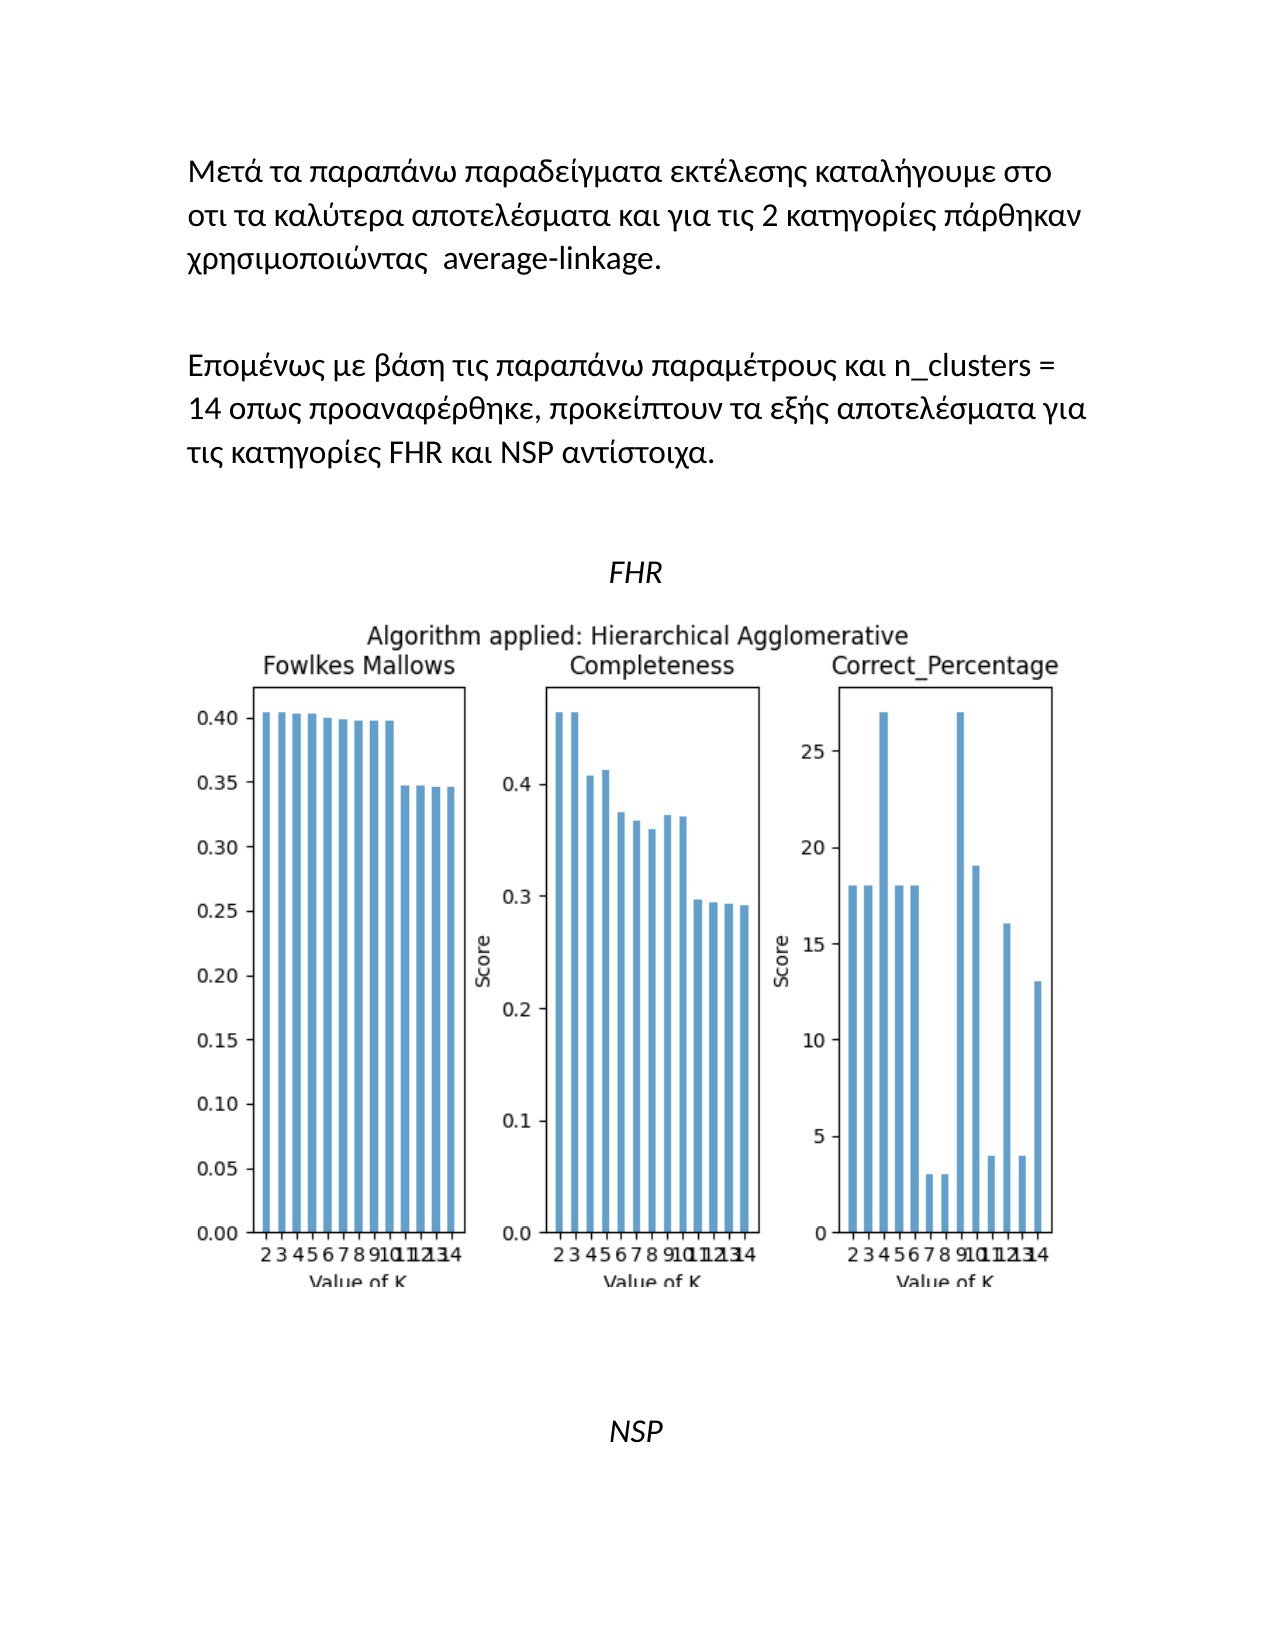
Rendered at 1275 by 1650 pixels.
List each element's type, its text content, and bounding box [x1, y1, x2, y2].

text Επομένως με βάση τις παραπάνω παραμέτρους και n_clusters = 14 οπως προαναφέρθηκε, προκείπτουν τα εξής αποτελέσματα για τις κατηγορίες FHR και NSP αντίστοιχα. [187, 344, 1087, 472]
text Μετά τα παραπάνω παραδείγματα εκτέλεσης καταλήγουμε στο οτι τα καλύτερα αποτελέσματα και για τις 2 κατηγορίες πάρθηκαν χρησιμοποιώντας average-linkage. [187, 150, 1087, 278]
text FHR [187, 551, 1087, 592]
picture [187, 611, 1088, 1287]
text NSP [187, 1410, 1087, 1451]
